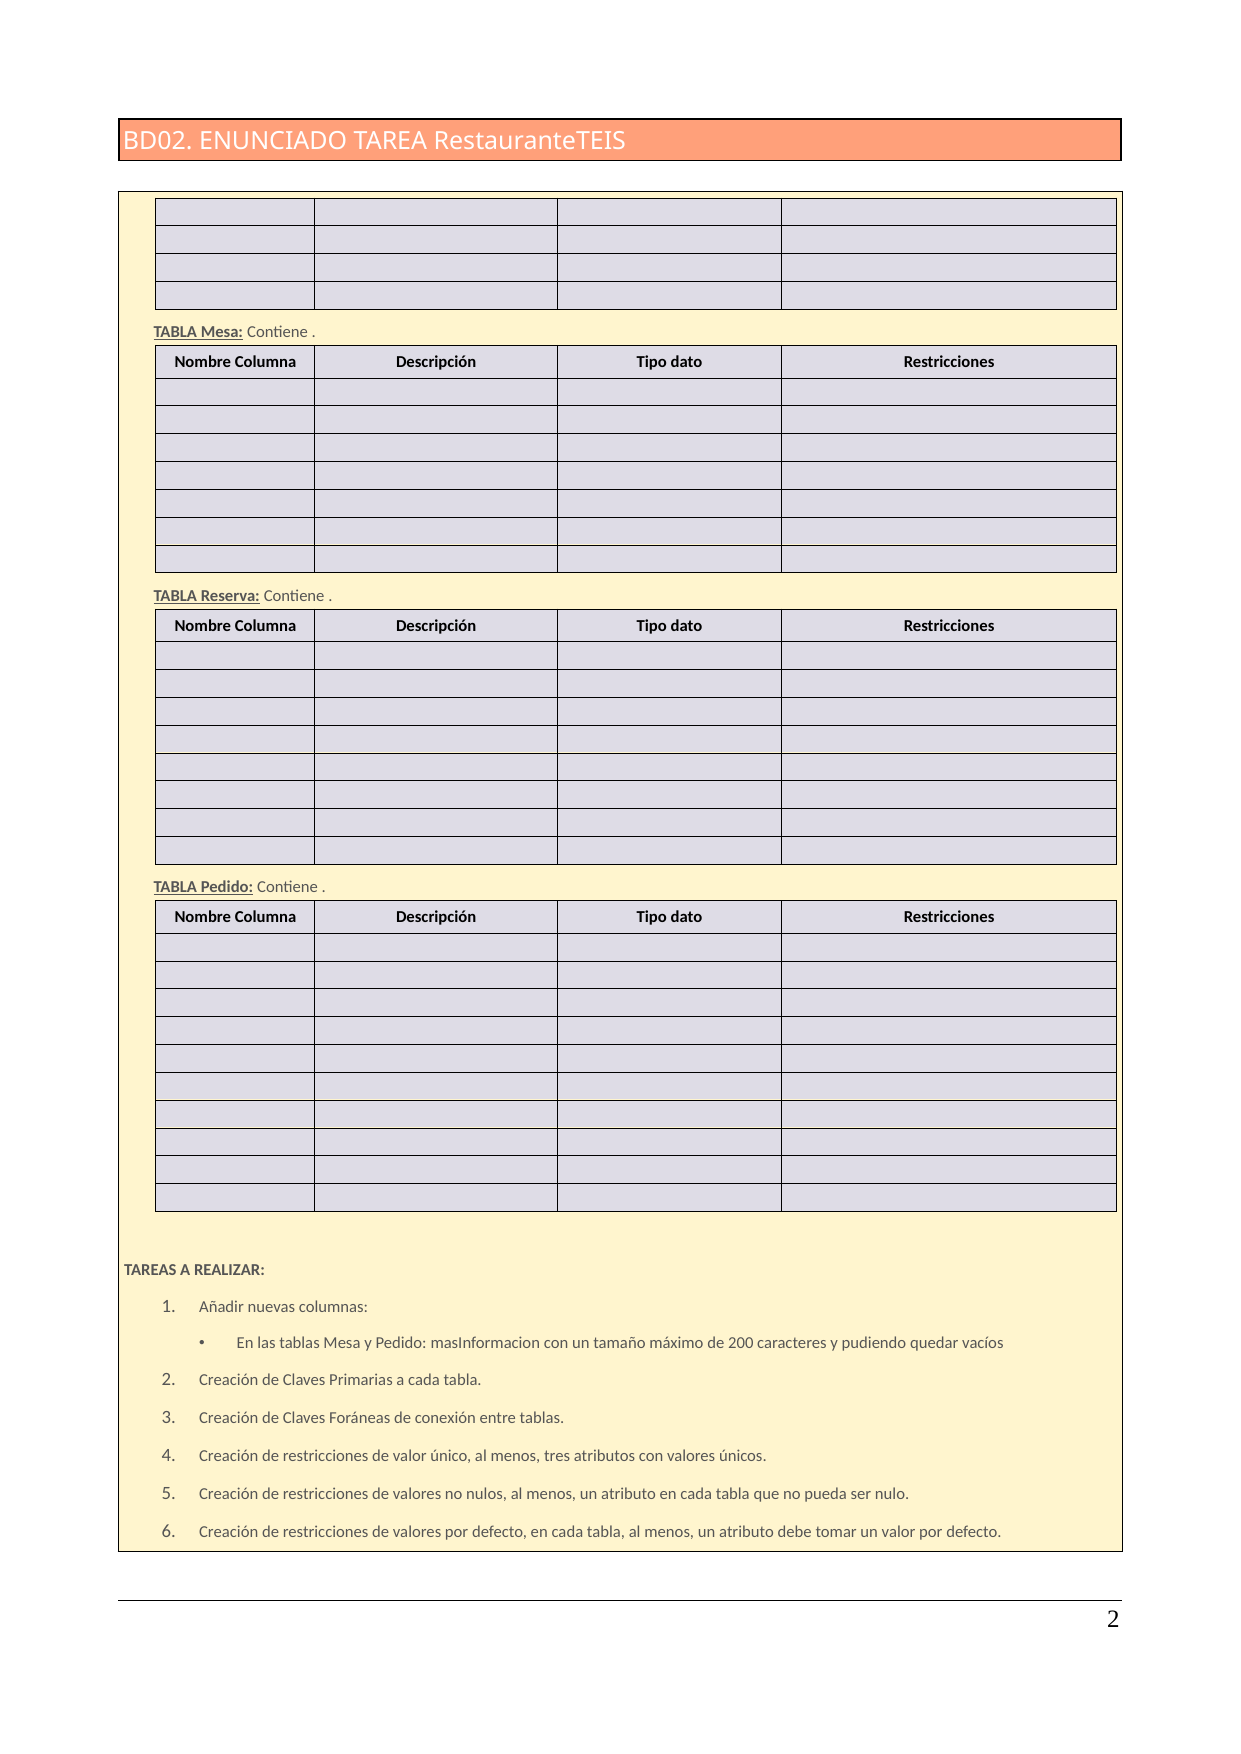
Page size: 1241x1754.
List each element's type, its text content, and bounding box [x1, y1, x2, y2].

table_cell [558, 1156, 781, 1183]
table_cell [156, 1129, 314, 1155]
table_cell [558, 518, 781, 544]
table_cell [315, 642, 557, 669]
table_cell [782, 1184, 1116, 1211]
table_cell [782, 282, 1116, 309]
table_cell [558, 462, 781, 489]
table_cell [558, 837, 781, 864]
table_cell [156, 809, 314, 836]
table_cell [782, 670, 1116, 697]
table_header Nombre Columna [156, 346, 314, 378]
table_cell [782, 546, 1116, 572]
table_cell [315, 962, 557, 988]
table_cell [558, 726, 781, 752]
table_cell [156, 518, 314, 544]
table_header Restricciones [782, 610, 1116, 641]
table_cell [156, 379, 314, 405]
table_cell [156, 781, 314, 808]
table_cell [315, 490, 557, 517]
table_cell [156, 698, 314, 725]
table_cell [156, 254, 314, 281]
table_cell [315, 1073, 557, 1099]
table_cell [156, 490, 314, 517]
table_cell [558, 1017, 781, 1044]
table_cell [782, 726, 1116, 752]
table_cell [315, 1101, 557, 1127]
table_cell [558, 226, 781, 253]
table_cell [315, 434, 557, 461]
table_cell [315, 726, 557, 752]
table_cell [315, 282, 557, 309]
table_cell [156, 434, 314, 461]
table_cell [782, 226, 1116, 253]
table_header Descripción [315, 610, 557, 641]
table_cell [782, 434, 1116, 461]
table_cell [156, 1073, 314, 1099]
table_cell [782, 754, 1116, 780]
table_header Nombre Columna [156, 901, 314, 933]
table_cell [558, 781, 781, 808]
table_cell [558, 379, 781, 405]
table_cell [156, 282, 314, 309]
table_cell [315, 1017, 557, 1044]
table_cell [782, 490, 1116, 517]
table_cell [558, 1129, 781, 1155]
table_cell [558, 1184, 781, 1211]
table_cell [558, 989, 781, 1016]
table_cell [315, 518, 557, 544]
table_cell [315, 254, 557, 281]
table_cell [315, 462, 557, 489]
table_cell [156, 837, 314, 864]
table_cell [558, 1045, 781, 1072]
table_header Realiza este ejercicio en la Hoja de trabajo SQLDeveloper o desde SQLPlus, conectando con tu usuario, creado en la primera tarea, y comprueba que las sentencias son correctas antes de incluirlas en el script. Una vez hayas hecho todas, para probar el script, desde SQLPlus, ejecuta start nombrescript.sql o @nombrescript.sql eliminando previamente todas las tablas creada para poder crearlas de nuevo. Crea las tablas para el mantenimiento de los datos de un Consorcio de restaurantes llamado RestauranteTEIS que se desea instalar en la localidad de TEIS, realizando un script con el nombre de RestauranteTEIS.sql con los comandos necesarios. Cada una de las sentencias SQL asociadas a la creación de tablas deberá ir precedida de un comentario explicativo (-- al principio de la línea). Incluye las restricciones (constraints) pedidas y otras que consideres oportunas. ENUNCIADO: El Concello de Vigo desea informatizar los datos de los restaurantes del consorcio RestauranteTEIS, con el objetivo de gestionar de manera eficiente toda la información relacionada con su actividad diaria. El sistema deberá permitir registrar y controlar la información de clientes, reservas, mesas, pedidos, platos y los detalles de cada pedido. La gerente, Gumersinda, ha aportado la siguiente información: Restaurante: interesa registrar información básica de cada restaurante: nombre, dirección, teléfono principal y secundario, así como cualquier información adicional relevante. Cliente: se almacenarán los datos de los clientes: nombre, correo electrónico, teléfono y dirección. Además, interesa conocer qué dos clientes le han recomendado. Mesa: se desea registrar el número de la mesa, el restaurante en que se halla, su superficie, la capacidad de comensales, la ubicación dentro del restaurante y cualquier información adicional relevante. El dato restaurante servirá de enlace hacia la tabla Restaurante. Reserva: se almacenarán los datos de todas las reservas realizadas: identificación de la mesa y del restaurante, fecha en que se ha realizado la reserva, número de comensales, cliente que la ha efectuado, fecha de utilización prevista y otros datos de interés. Los datos mesa y restaurante servirán de enlace hacia la tabla Mesa, con el fin de identificar qué mesa ha sido reservada. Pedido: se registrará el cliente que ha realizado el pedido, la fecha y hora en que se efectúa, platos seleccionados (primer plato, segundo plato y postre) y posibles comentarios adicionales. Además, es importante indicar el tipo o categoría de comida de cada plato (normal, vegetariana, vegana, sin gluten, etc.) y la mesa del restaurante desde la que se ha realizado el pedido. Puedes incluir los atributos o entidades adicionales que consideres necesarios para mejorar la funcionalidad del sistema (por ejemplo, gestión del personal, facturación o menús especiales). TABLAS: Las tablas resultantes son las siguientes: TABLA Restaurante: Contiene . TABLA Cliente: Contiene . TABLA Mesa: Contiene . TABLA Reserva: Contiene . TABLA Pedido: Contiene . TAREAS A REALIZAR: Añadir nuevas columnas: En las tablas Mesa y Pedido: masInformacion con un tamaño máximo de 200 caracteres y pudiendo quedar vacíos Creación de Claves Primarias a cada tabla. Creación de Claves Foráneas de conexión entre tablas. Creación de restricciones de valor único, al menos, tres atributos con valores únicos. Creación de restricciones de valores no nulos, al menos, un atributo en cada tabla que no pueda ser nulo. Creación de restricciones de valores por defecto, en cada tabla, al menos, un atributo debe tomar un valor por defecto. Creación de restricciones de comparación, en cada tabla, al menos, un atributo debe satisfacer una restricción en valor. Elimina en las claves primarias el carácter ‘_’, sólo en el nombre del atributo. GRÁFICO: SQLDeveloper permite obtener el diagrama del modelo entidad relación a partir de las tablas ya creadas con la información contenida en el Diccionario de Datos. [119, 192, 1122, 1551]
table_cell [315, 754, 557, 780]
table_header Descripción [315, 346, 557, 378]
table_cell [315, 199, 557, 225]
table_cell [156, 406, 314, 433]
table_header Tipo dato [558, 610, 781, 641]
table_cell [156, 226, 314, 253]
table_cell [156, 754, 314, 780]
table_cell [315, 406, 557, 433]
table_cell [558, 809, 781, 836]
table_cell [156, 1017, 314, 1044]
table_cell [156, 642, 314, 669]
table_cell [156, 670, 314, 697]
table_cell [156, 1101, 314, 1127]
table_cell [558, 490, 781, 517]
table_cell [782, 642, 1116, 669]
table_cell [558, 1073, 781, 1099]
table_cell [558, 546, 781, 572]
table_cell [315, 670, 557, 697]
table_cell [315, 1184, 557, 1211]
table_header Tipo dato [558, 346, 781, 378]
table_cell [558, 434, 781, 461]
table_cell [156, 989, 314, 1016]
table_cell [558, 670, 781, 697]
table_header Nombre Columna [156, 610, 314, 641]
table_cell [156, 199, 314, 225]
table_cell [156, 934, 314, 961]
table_cell [315, 934, 557, 961]
table_cell [315, 379, 557, 405]
table_cell [558, 254, 781, 281]
table_cell [315, 1129, 557, 1155]
table_cell [782, 1129, 1116, 1155]
table_cell [782, 462, 1116, 489]
table_cell [558, 962, 781, 988]
table_cell [782, 1101, 1116, 1127]
table_cell [558, 698, 781, 725]
table_cell [315, 1045, 557, 1072]
table_cell [558, 642, 781, 669]
table_cell [782, 934, 1116, 961]
table_header Tipo dato [558, 901, 781, 933]
table_cell [315, 226, 557, 253]
table_cell [156, 1184, 314, 1211]
table_cell [782, 837, 1116, 864]
table_cell [782, 962, 1116, 988]
table_cell [782, 379, 1116, 405]
table_cell [782, 406, 1116, 433]
table_cell [315, 837, 557, 864]
table_cell [315, 989, 557, 1016]
table_cell [782, 1017, 1116, 1044]
table_cell [156, 726, 314, 752]
table_cell [558, 754, 781, 780]
table_header Descripción [315, 901, 557, 933]
table_cell [782, 518, 1116, 544]
table_cell [782, 1156, 1116, 1183]
table_cell [782, 809, 1116, 836]
table_header Restricciones [782, 901, 1116, 933]
table_cell [782, 1073, 1116, 1099]
table_cell [156, 546, 314, 572]
table_cell [315, 781, 557, 808]
table_cell [558, 1101, 781, 1127]
table_cell [315, 698, 557, 725]
table_cell [558, 199, 781, 225]
table_cell [156, 1045, 314, 1072]
table_cell [315, 809, 557, 836]
table_cell [156, 962, 314, 988]
table_cell [782, 989, 1116, 1016]
table_cell [156, 462, 314, 489]
table_cell [156, 1156, 314, 1183]
table_cell [782, 254, 1116, 281]
table_cell [782, 1045, 1116, 1072]
table_cell [315, 546, 557, 572]
table_header Restricciones [782, 346, 1116, 378]
table_cell [558, 282, 781, 309]
table_cell [315, 1156, 557, 1183]
table_cell [782, 781, 1116, 808]
table_cell [558, 406, 781, 433]
table_cell [782, 698, 1116, 725]
table_cell [782, 199, 1116, 225]
table_cell [558, 934, 781, 961]
